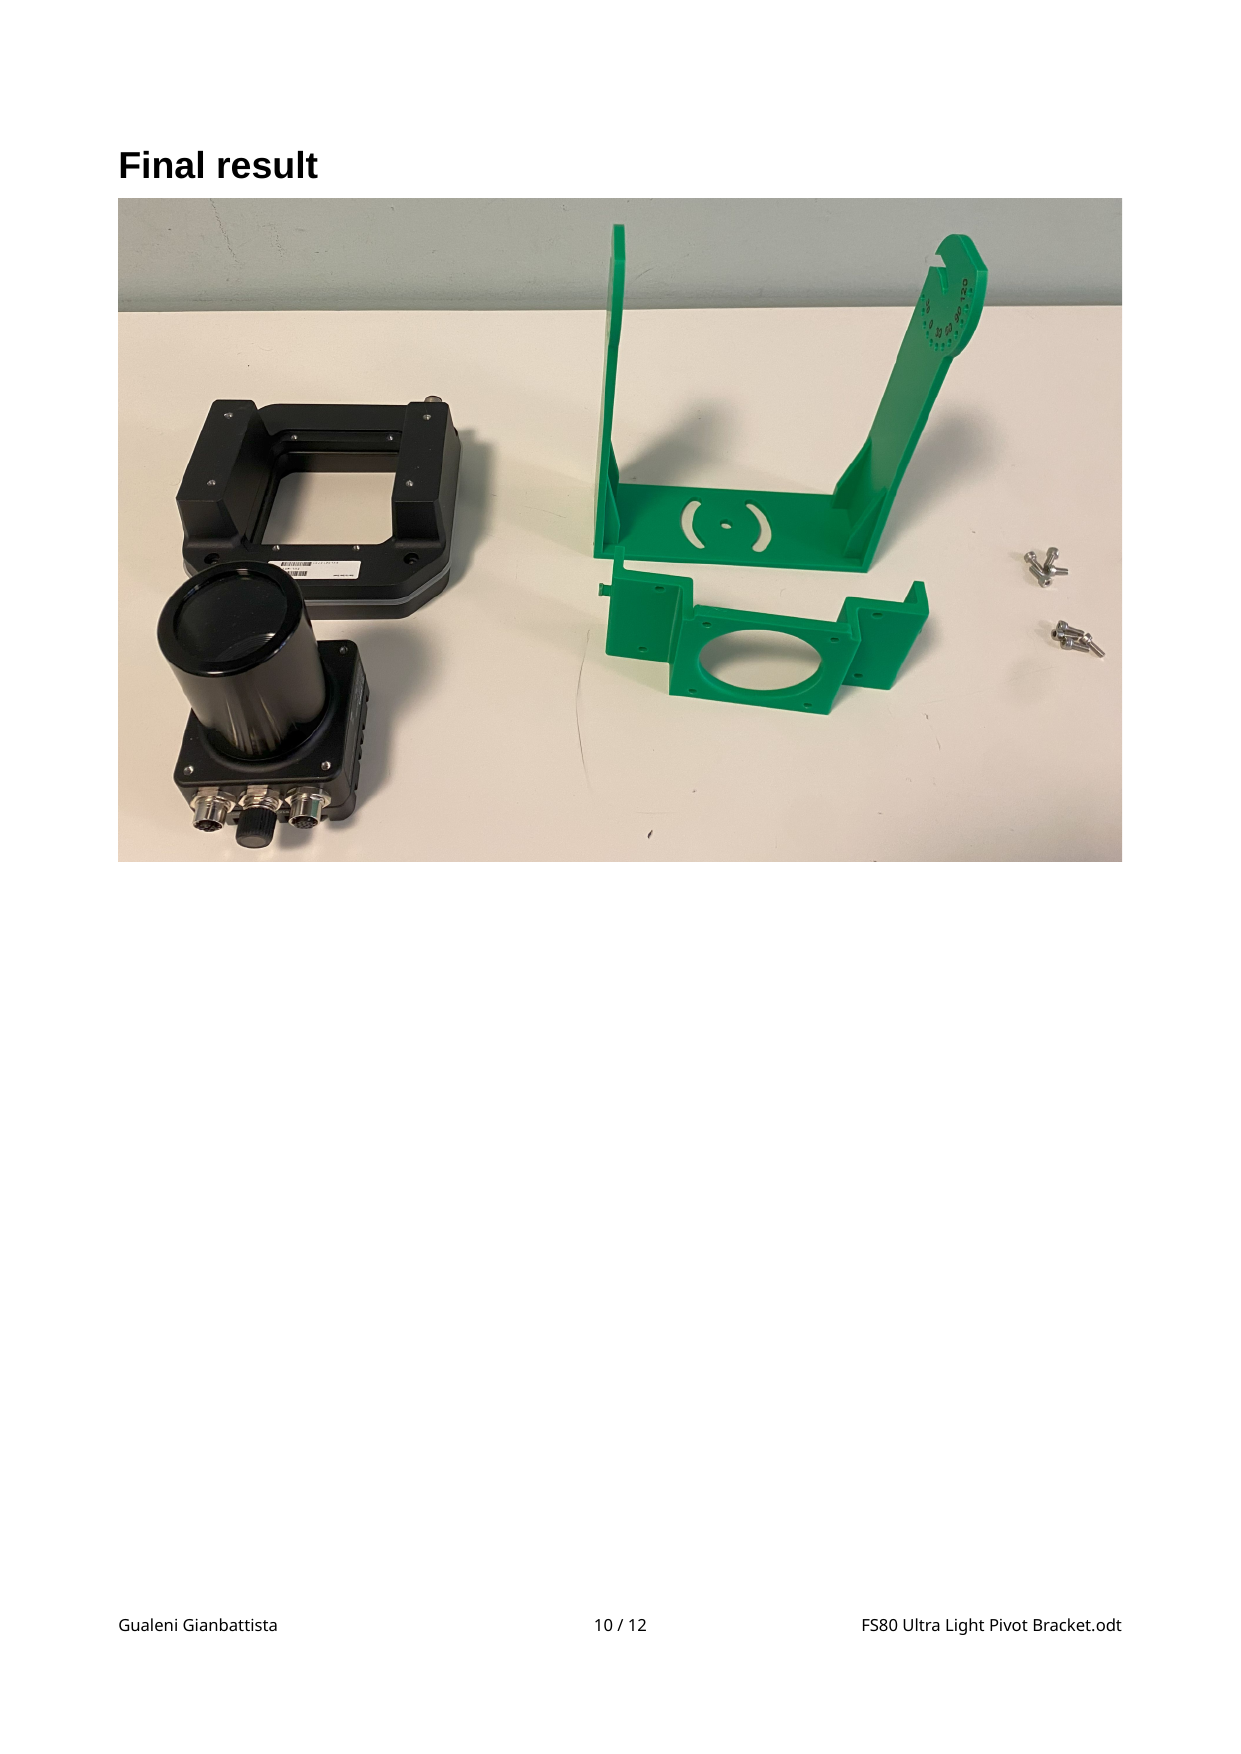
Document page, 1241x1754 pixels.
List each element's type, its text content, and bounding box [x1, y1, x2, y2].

picture [118, 198, 1123, 862]
subtitle Final result [118, 143, 1122, 186]
